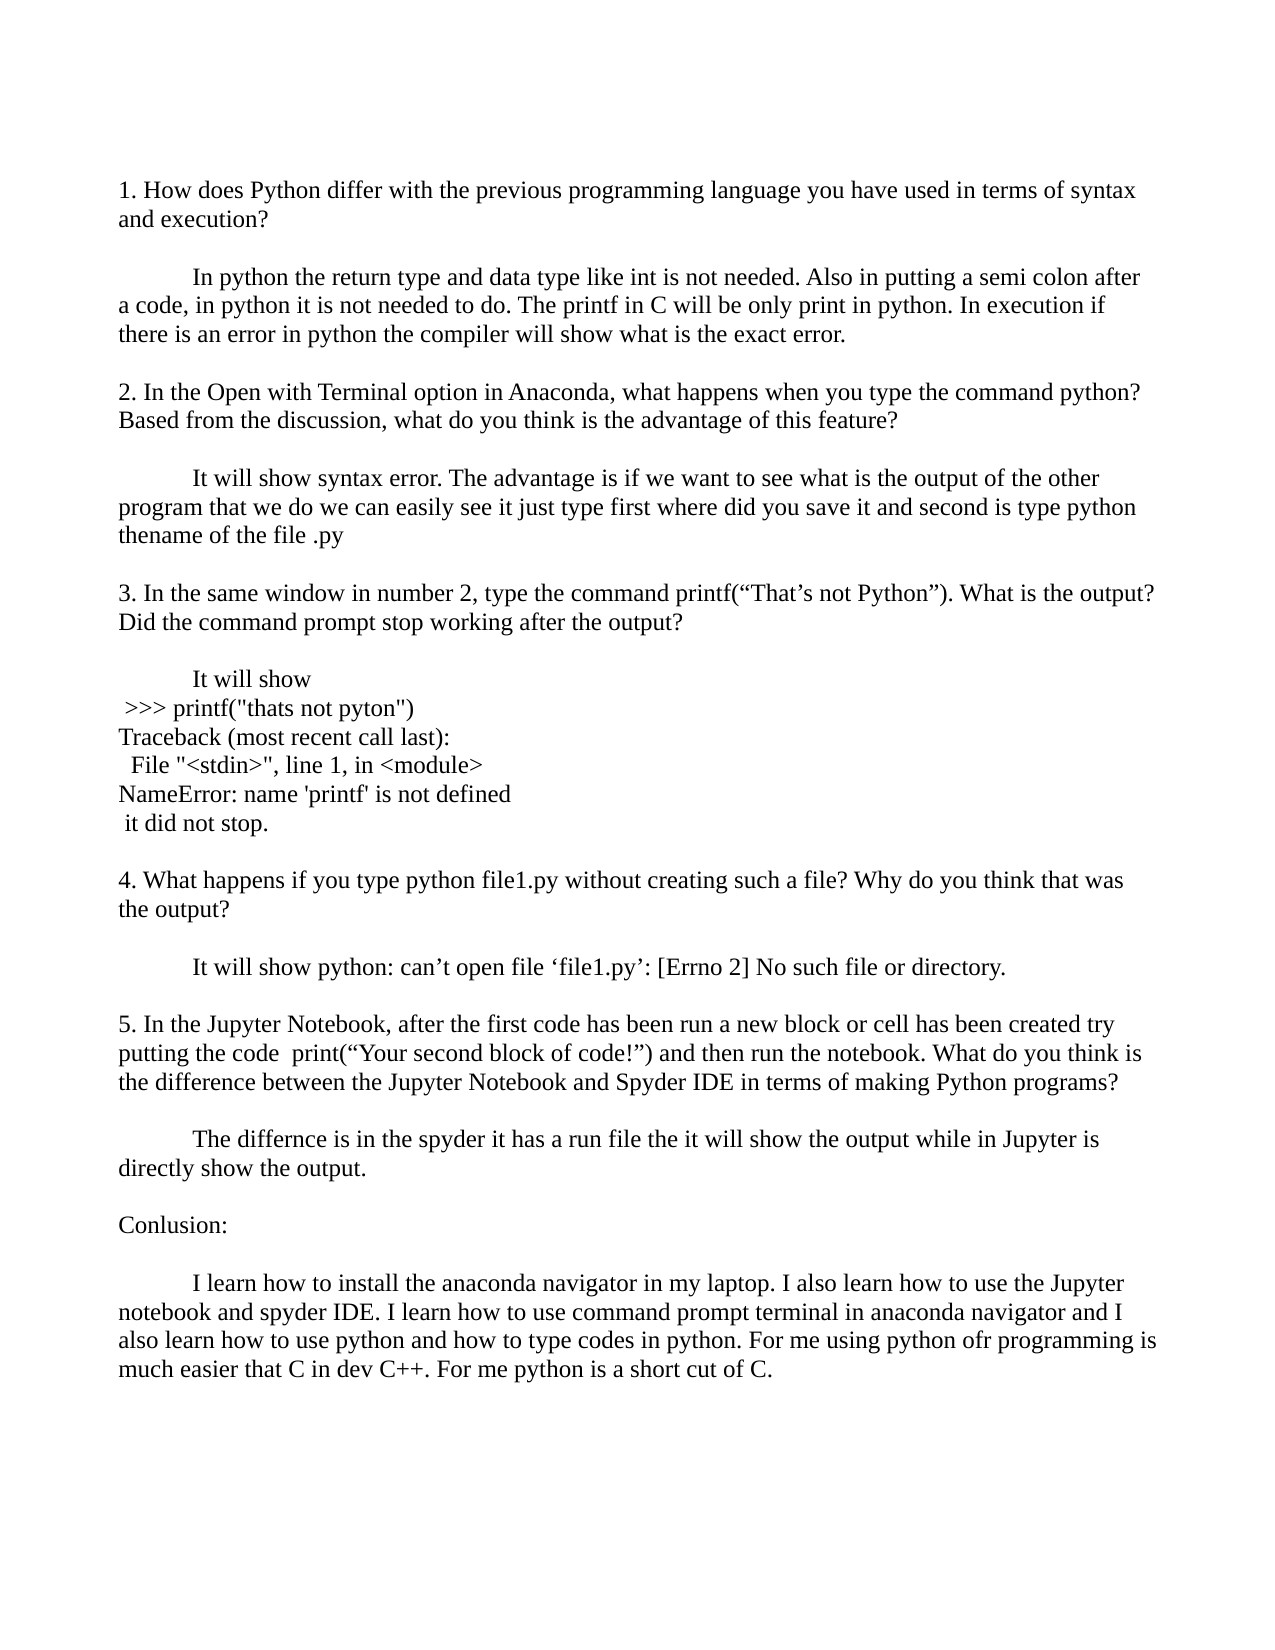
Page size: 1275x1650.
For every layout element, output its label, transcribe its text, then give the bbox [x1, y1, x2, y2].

text It will show python: can’t open file ‘file1.py’: [Errno 2] No such file or directory. [118, 952, 1157, 981]
text 2. In the Open with Terminal option in Anaconda, what happens when you type the command python? Based from the discussion, what do you think is the advantage of this feature? [118, 377, 1157, 434]
text File "<stdin>", line 1, in <module> [118, 751, 1157, 779]
text It will show [118, 664, 1157, 693]
text 1. How does Python differ with the previous programming language you have used in terms of syntax and execution? [118, 176, 1157, 233]
text Conlusion: [118, 1211, 1157, 1239]
text 3. In the same window in number 2, type the command printf(“That’s not Python”). What is the output? Did the command prompt stop working after the output? [118, 578, 1157, 636]
text The differnce is in the spyder it has a run file the it will show the output while in Jupyter is directly show the output. [118, 1124, 1157, 1182]
text 4. What happens if you type python file1.py without creating such a file? Why do you think that was the output? [118, 866, 1157, 923]
text NameError: name 'printf' is not defined [118, 779, 1157, 808]
text In python the return type and data type like int is not needed. Also in putting a semi colon after a code, in python it is not needed to do. The printf in C will be only print in python. In execution if there is an error in python the compiler will show what is the exact error. [118, 262, 1157, 348]
text It will show syntax error. The advantage is if we want to see what is the output of the other program that we do we can easily see it just type first where did you save it and second is type python thename of the file .py [118, 463, 1157, 549]
text Traceback (most recent call last): [118, 722, 1157, 751]
text I learn how to install the anaconda navigator in my laptop. I also learn how to use the Jupyter notebook and spyder IDE. I learn how to use command prompt terminal in anaconda navigator and I also learn how to use python and how to type codes in python. For me using python ofr programming is much easier that C in dev C++. For me python is a short cut of C. [118, 1268, 1157, 1383]
text >>> printf("thats not pyton") [118, 693, 1157, 722]
text it did not stop. [118, 808, 1157, 837]
text 5. In the Jupyter Notebook, after the first code has been run a new block or cell has been created try putting the code print(“Your second block of code!”) and then run the notebook. What do you think is the difference between the Jupyter Notebook and Spyder IDE in terms of making Python programs? [118, 1009, 1157, 1096]
